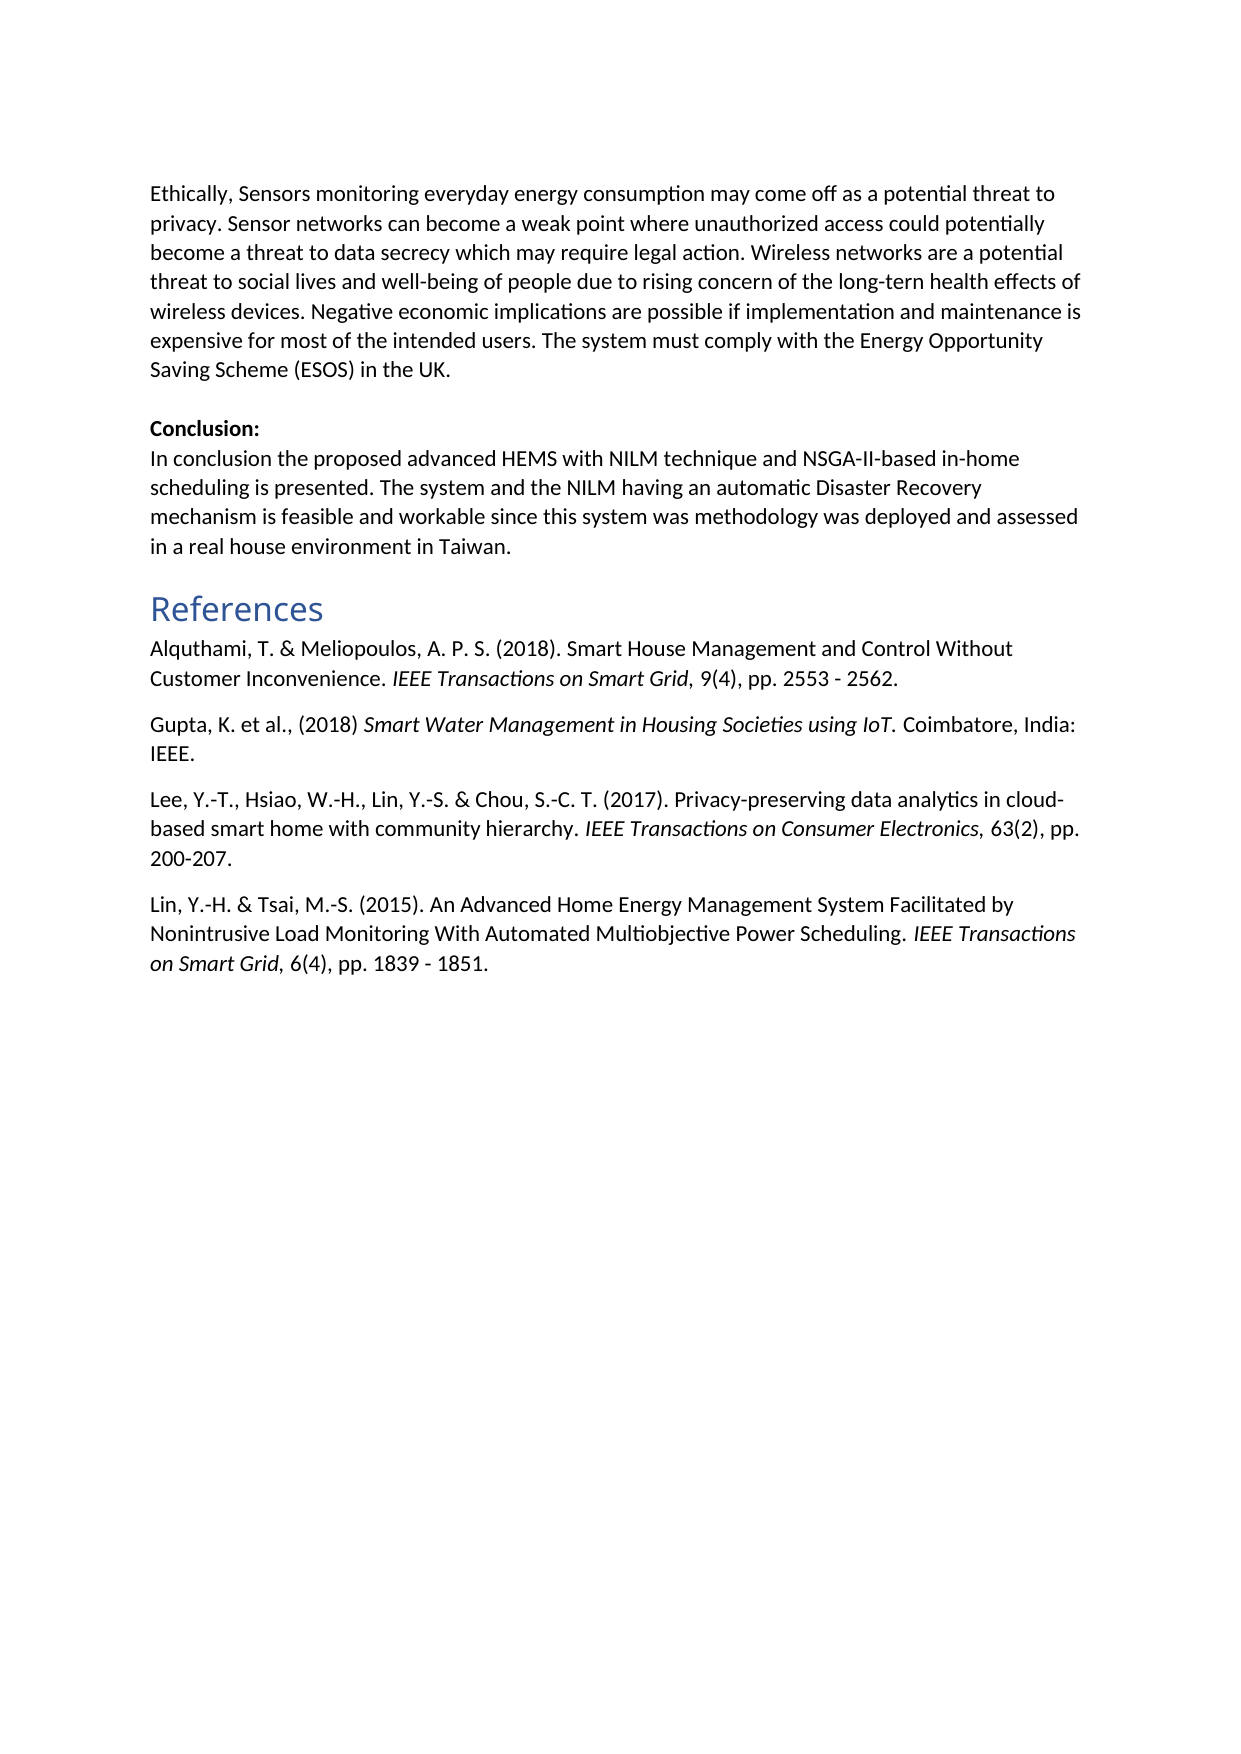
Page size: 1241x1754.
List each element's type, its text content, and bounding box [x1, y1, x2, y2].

text Lin, Y.-H. & Tsai, M.-S. (2015). An Advanced Home Energy Management System Facilitated by Nonintrusive Load Monitoring With Automated Multiobjective Power Scheduling. IEEE Transactions on Smart Grid, 6(4), pp. 1839 - 1851. [150, 890, 1090, 977]
text Ethically, Sensors monitoring everyday energy consumption may come off as a potential threat to privacy. Sensor networks can become a weak point where unauthorized access could potentially become a threat to data secrecy which may require legal action. Wireless networks are a potential threat to social lives and well-being of people due to rising concern of the long-tern health effects of wireless devices. Negative economic implications are possible if implementation and maintenance is expensive for most of the intended users. The system must comply with the Energy Opportunity Saving Scheme (ESOS) in the UK. [150, 179, 1090, 384]
subtitle References [150, 586, 1090, 632]
text Alquthami, T. & Meliopoulos, A. P. S. (2018). Smart House Management and Control Without Customer Inconvenience. IEEE Transactions on Smart Grid, 9(4), pp. 2553 - 2562. [150, 634, 1090, 692]
text In conclusion the proposed advanced HEMS with NILM technique and NSGA-II-based in-home scheduling is presented. The system and the NILM having an automatic Disaster Recovery mechanism is feasible and workable since this system was methodology was deployed and assessed in a real house environment in Taiwan. [150, 444, 1090, 560]
text Lee, Y.-T., Hsiao, W.-H., Lin, Y.-S. & Chou, S.-C. T. (2017). Privacy-preserving data analytics in cloud-based smart home with community hierarchy. IEEE Transactions on Consumer Electronics, 63(2), pp. 200-207. [150, 785, 1090, 872]
text Gupta, K. et al., (2018) Smart Water Management in Housing Societies using IoT. Coimbatore, India: IEEE. [150, 710, 1090, 767]
text Conclusion: [150, 414, 1090, 442]
